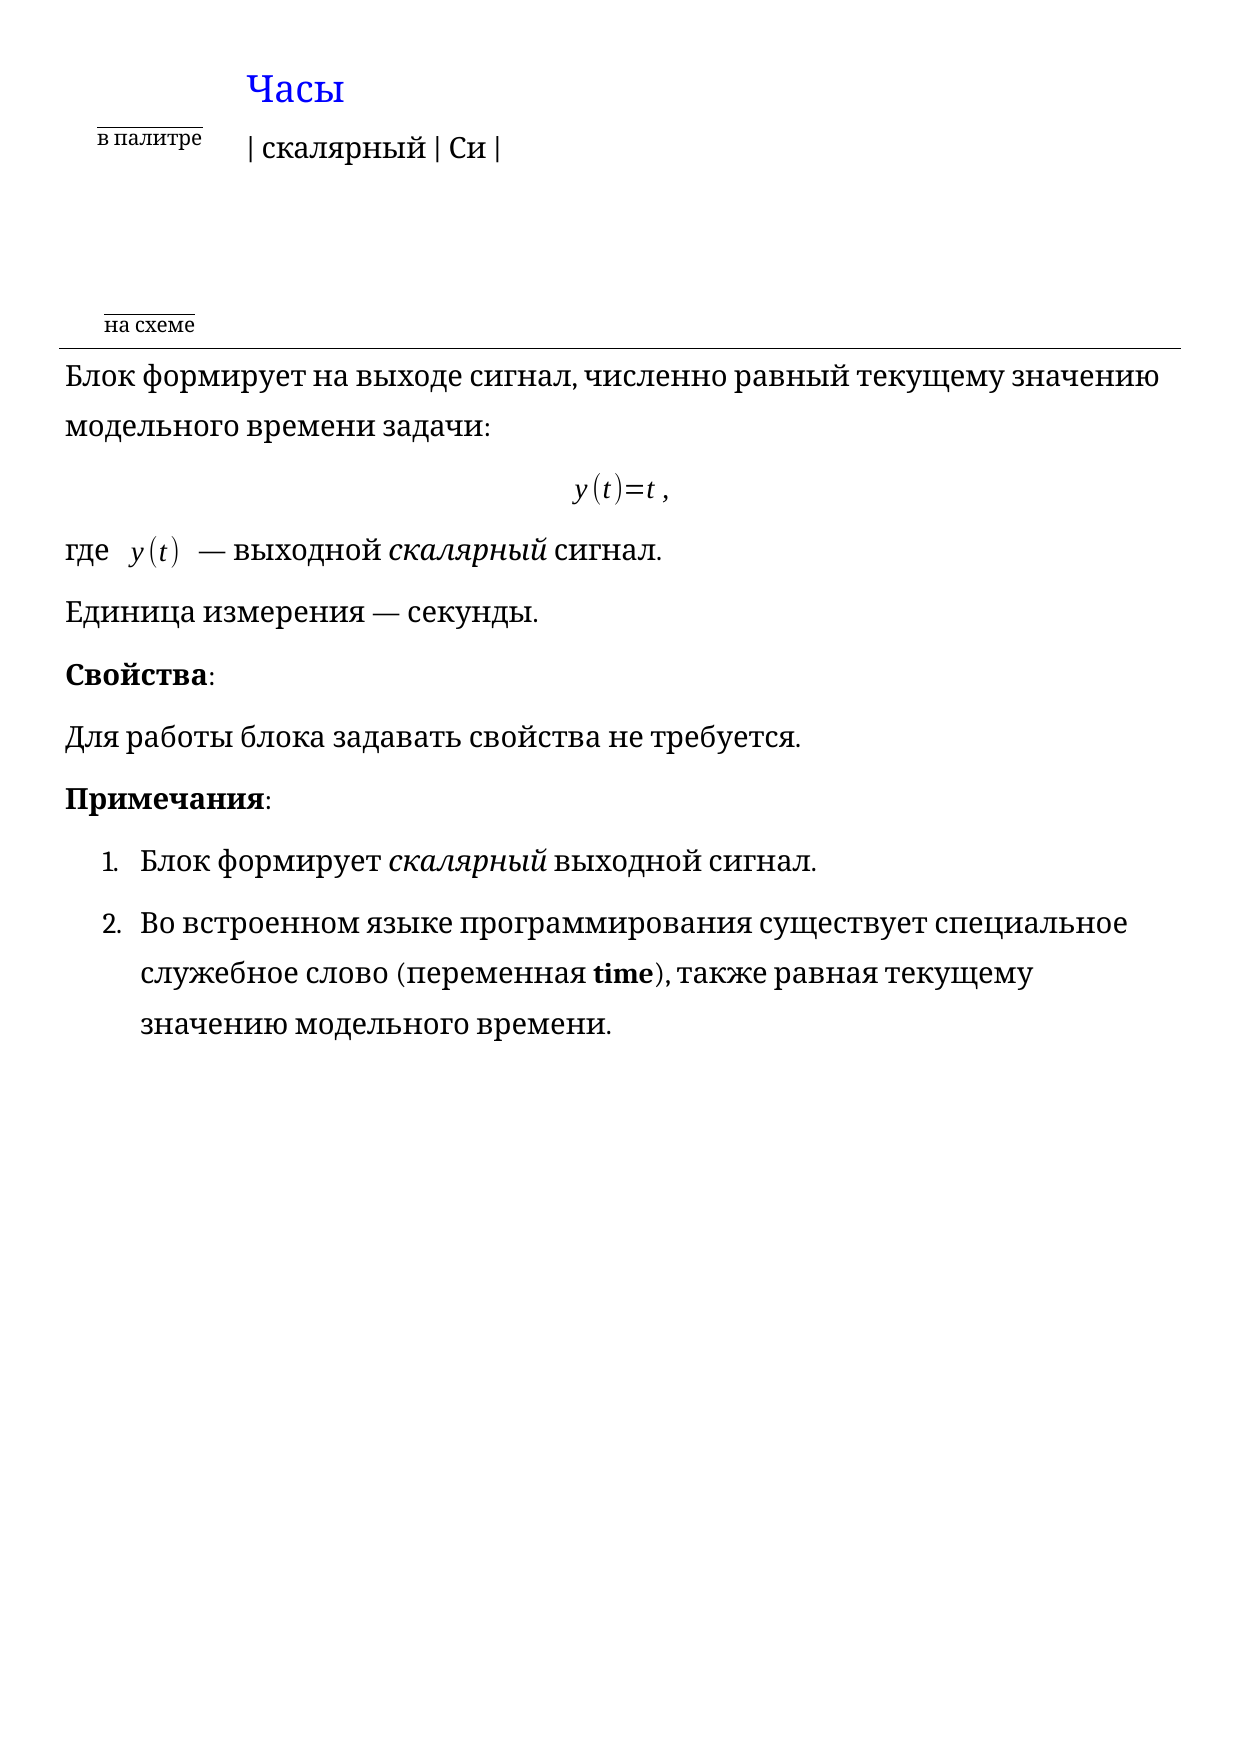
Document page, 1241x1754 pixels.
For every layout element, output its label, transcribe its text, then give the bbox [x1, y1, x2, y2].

table_cell в палитре [59, 121, 240, 178]
table_cell Блок формирует на выходе сигнал, численно равный текущему значению модельного времени задачи: где— выходной скалярный сигнал. Единица измерения — секунды. Свойства: Для работы блока задавать свойства не требуется. Примечания: Блок формирует скалярный выходной сигнал. Во встроенном языке программирования существует специальное служебное слово (переменная time), также равная текущему значению модельного времени. [59, 349, 1181, 1053]
table_cell [240, 178, 1181, 308]
table_cell на схеме [59, 308, 240, 348]
table_cell [240, 308, 1181, 348]
table_cell | скалярный | Си | [240, 121, 1181, 178]
table_header Часы [240, 59, 1181, 121]
table_header [59, 59, 240, 121]
table_cell [59, 178, 240, 308]
